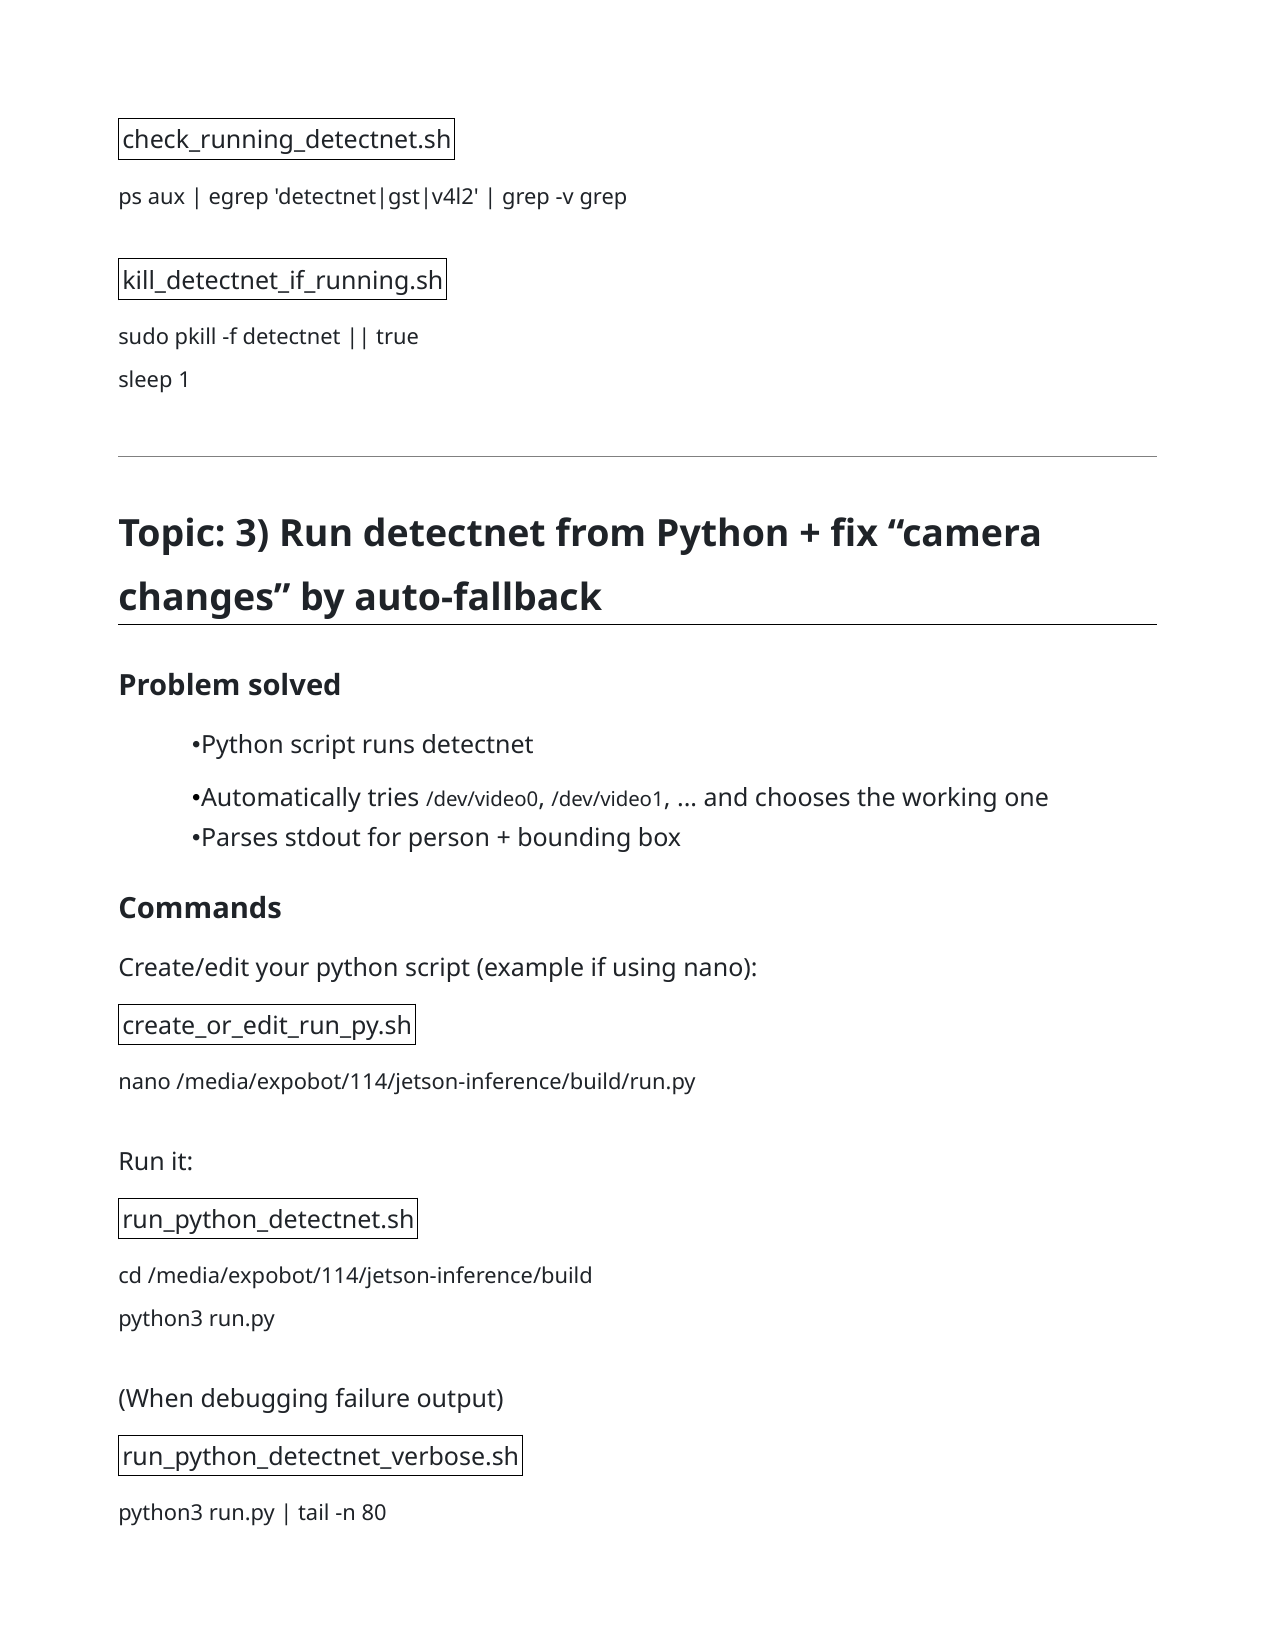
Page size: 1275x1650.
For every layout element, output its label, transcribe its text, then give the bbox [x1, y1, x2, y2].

text (When debugging failure output) [118, 1381, 1157, 1415]
text [447, 258, 1157, 300]
list Python script runs detectnet [118, 726, 1157, 760]
text python3 run.py [118, 1303, 1157, 1333]
text nano /media/expobot/114/jetson-inference/build/run.py [118, 1066, 1157, 1096]
text sleep 1 [118, 364, 1157, 394]
text [455, 118, 1157, 160]
subtitle Topic: 3) Run detectnet from Python + fix “camera changes” by auto-fallback [118, 507, 1157, 624]
text python3 run.py | tail -n 80 [118, 1497, 1157, 1527]
text Run it: [118, 1144, 1157, 1178]
subtitle Problem solved [118, 664, 1157, 704]
text run_python_detectnet.sh [119, 1199, 417, 1238]
subtitle Commands [118, 888, 1157, 927]
text Create/edit your python script (example if using nano): [118, 950, 1157, 984]
list Parses stdout for person + bounding box [118, 819, 1157, 853]
text cd /media/expobot/114/jetson-inference/build [118, 1260, 1157, 1290]
text [416, 1003, 1157, 1045]
text kill_detectnet_if_running.sh [119, 259, 446, 299]
text sudo pkill -f detectnet || true [118, 321, 1157, 351]
text create_or_edit_run_py.sh [119, 1005, 415, 1044]
list Automatically tries /dev/video0, /dev/video1, ... and chooses the working one [118, 780, 1157, 814]
text ps aux | egrep 'detectnet|gst|v4l2' | grep -v grep [118, 181, 1157, 211]
text [418, 1197, 1157, 1239]
text run_python_detectnet_verbose.sh [119, 1436, 522, 1475]
text check_running_detectnet.sh [119, 119, 454, 159]
text [523, 1434, 1157, 1476]
